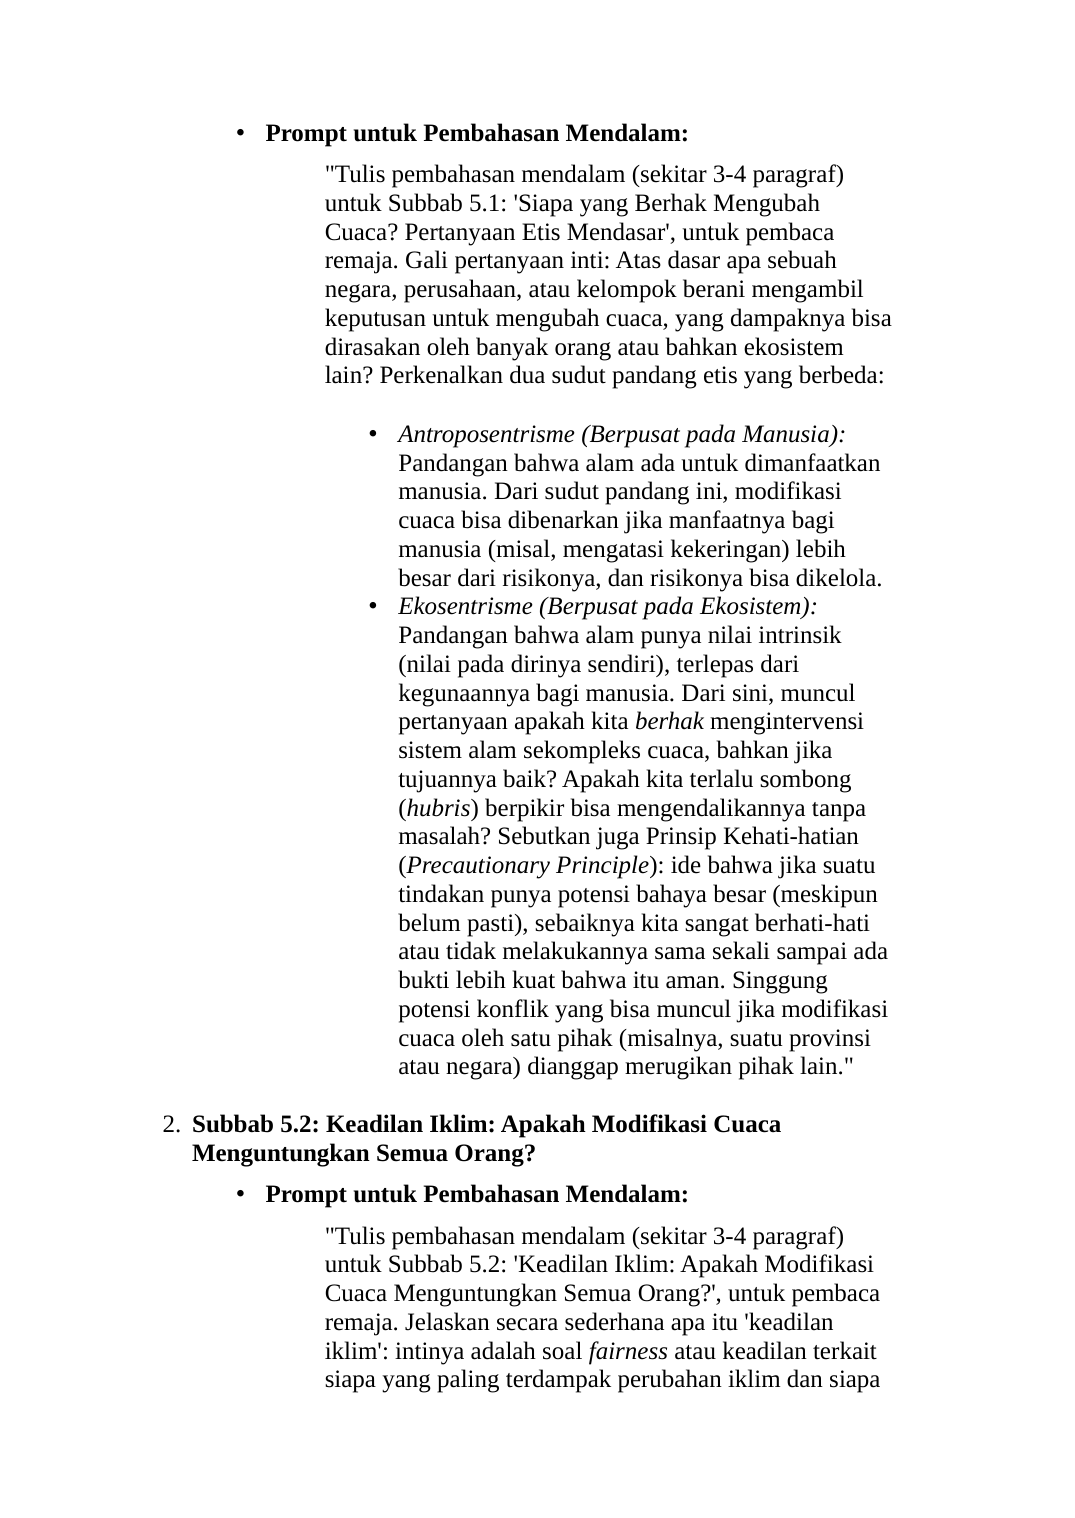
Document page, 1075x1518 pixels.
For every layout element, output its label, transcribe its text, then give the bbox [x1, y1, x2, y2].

list Ekosentrisme (Berpusat pada Ekosistem): Pandangan bahwa alam punya nilai intrinsik (nilai pada dirinya sendiri), terlepas dari kegunaannya bagi manusia. Dari sini, muncul pertanyaan apakah kita berhak mengintervensi sistem alam sekompleks cuaca, bahkan jika tujuannya baik? Apakah kita terlalu sombong (hubris) berpikir bisa mengendalikannya tanpa masalah? Sebutkan juga Prinsip Kehati-hatian (Precautionary Principle): ide bahwa jika suatu tindakan punya potensi bahaya besar (meskipun belum pasti), sebaiknya kita sangat berhati-hati atau tidak melakukannya sama sekali sampai ada bukti lebih kuat bahwa itu aman. Singgung potensi konflik yang bisa muncul jika modifikasi cuaca oleh satu pihak (misalnya, suatu provinsi atau negara) dianggap merugikan pihak lain." [369, 591, 898, 1080]
list Prompt untuk Pembahasan Mendalam: [236, 1179, 957, 1208]
list "Tulis pembahasan mendalam (sekitar 3-4 paragraf) untuk Subbab 5.2: 'Keadilan Iklim: Apakah Modifikasi Cuaca Menguntungkan Semua Orang?', untuk pembaca remaja. Jelaskan secara sederhana apa itu 'keadilan iklim': intinya adalah soal fairness atau keadilan terkait siapa yang paling terdampak perubahan iklim dan siapa [295, 1221, 898, 1393]
list Prompt untuk Pembahasan Mendalam: [236, 118, 957, 147]
list Subbab 5.2: Keadilan Iklim: Apakah Modifikasi Cuaca Menguntungkan Semua Orang? [162, 1109, 957, 1167]
list Antroposentrisme (Berpusat pada Manusia): Pandangan bahwa alam ada untuk dimanfaatkan manusia. Dari sudut pandang ini, modifikasi cuaca bisa dibenarkan jika manfaatnya bagi manusia (misal, mengatasi kekeringan) lebih besar dari risikonya, dan risikonya bisa dikelola. [369, 419, 898, 591]
list "Tulis pembahasan mendalam (sekitar 3-4 paragraf) untuk Subbab 5.1: 'Siapa yang Berhak Mengubah Cuaca? Pertanyaan Etis Mendasar', untuk pembaca remaja. Gali pertanyaan inti: Atas dasar apa sebuah negara, perusahaan, atau kelompok berani mengambil keputusan untuk mengubah cuaca, yang dampaknya bisa dirasakan oleh banyak orang atau bahkan ekosistem lain? Perkenalkan dua sudut pandang etis yang berbeda: [295, 159, 898, 389]
